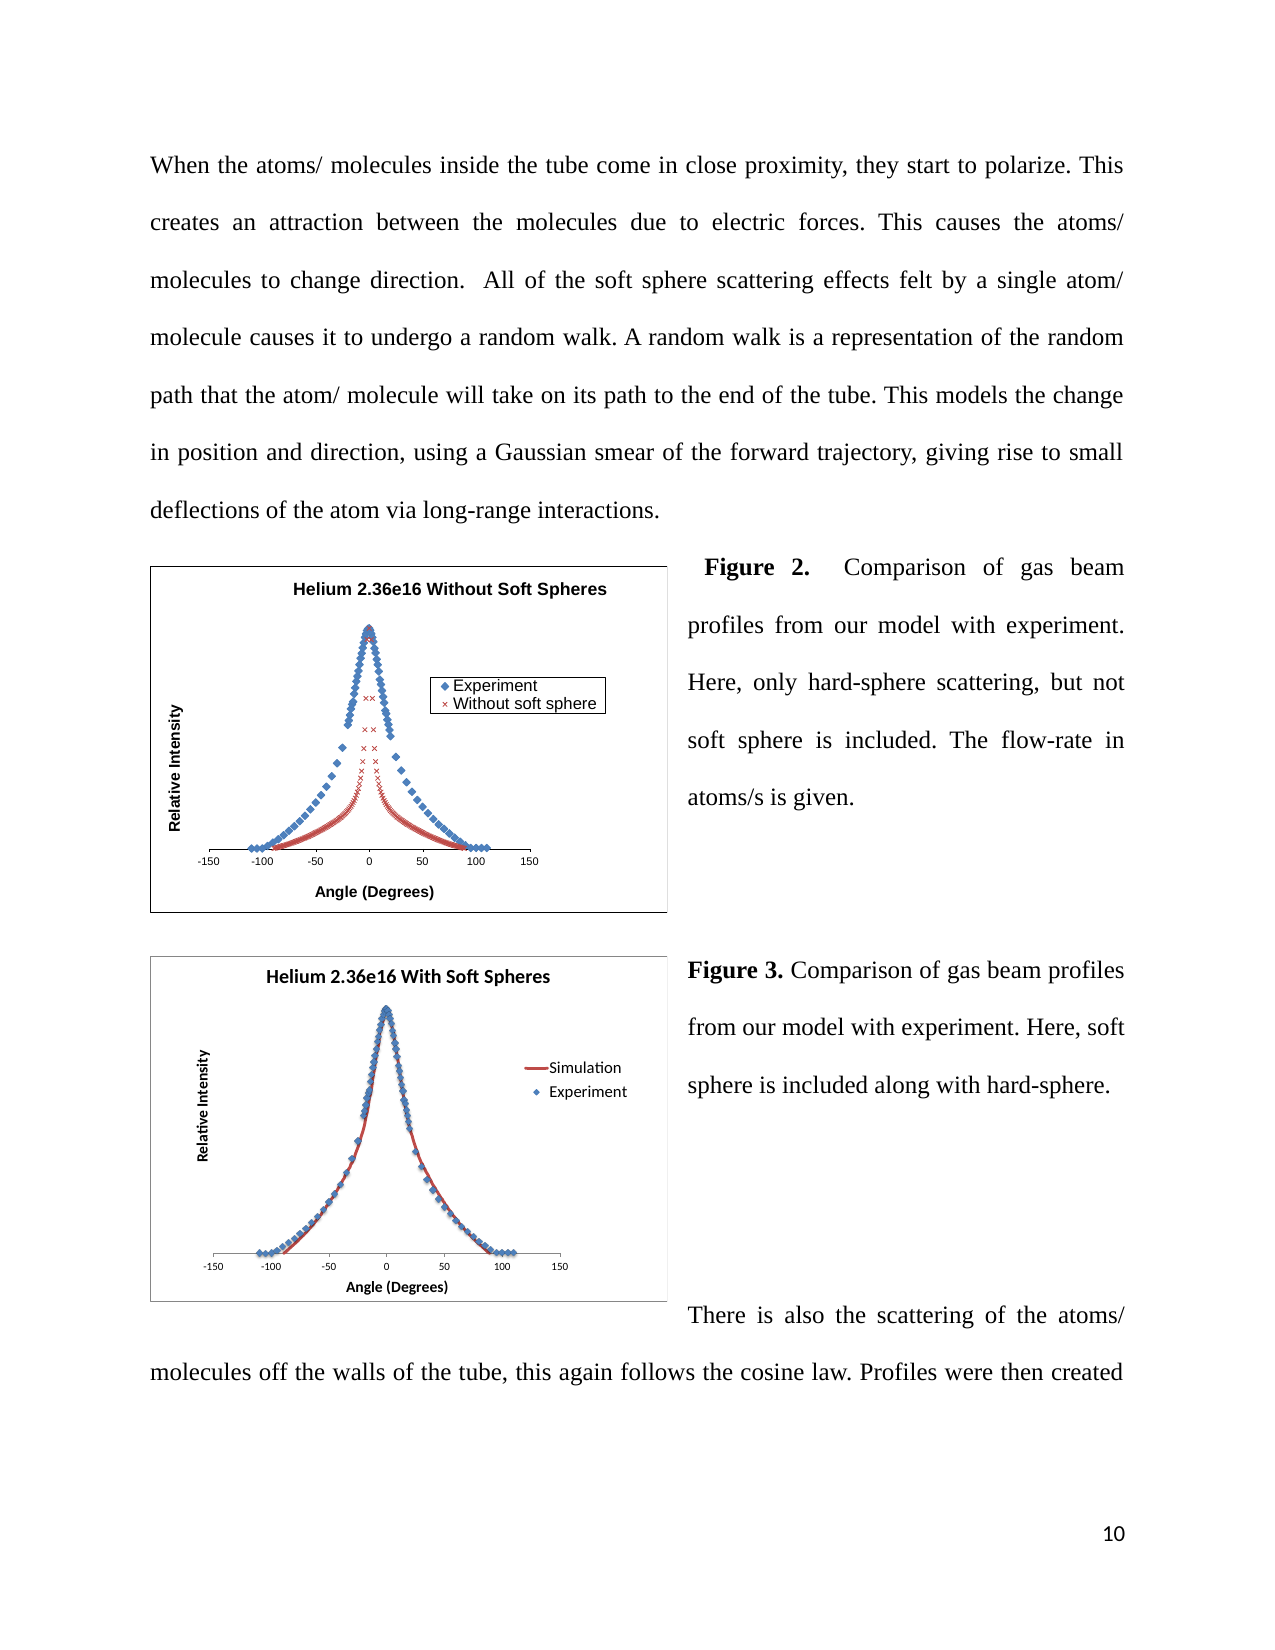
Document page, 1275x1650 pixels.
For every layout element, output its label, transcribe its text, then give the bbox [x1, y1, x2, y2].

text Figure 2. Comparison of gas beam profiles from our model with experiment. Here, only hard-sphere scattering, but not soft sphere is included. The flow-rate in atoms/s is given. [150, 552, 1125, 811]
text Figure 3. Comparison of gas beam profiles from our model with experiment. Here, soft sphere is included along with hard-sphere. [150, 955, 1125, 1099]
text There is also the scattering of the atoms/ molecules off the walls of the tube, this again follows the cosine law. Profiles were then created [150, 1300, 1125, 1386]
text When the atoms/ molecules inside the tube come in close proximity, they start to polarize. This creates an attraction between the molecules due to electric forces. This causes the atoms/ molecules to change direction. All of the soft sphere scattering effects felt by a single atom/ molecule causes it to undergo a random walk. A random walk is a representation of the random path that the atom/ molecule will take on its path to the end of the tube. This models the change in position and direction, using a Gaussian smear of the forward trajectory, giving rise to small deflections of the atom via long-range interactions. [150, 150, 1125, 524]
